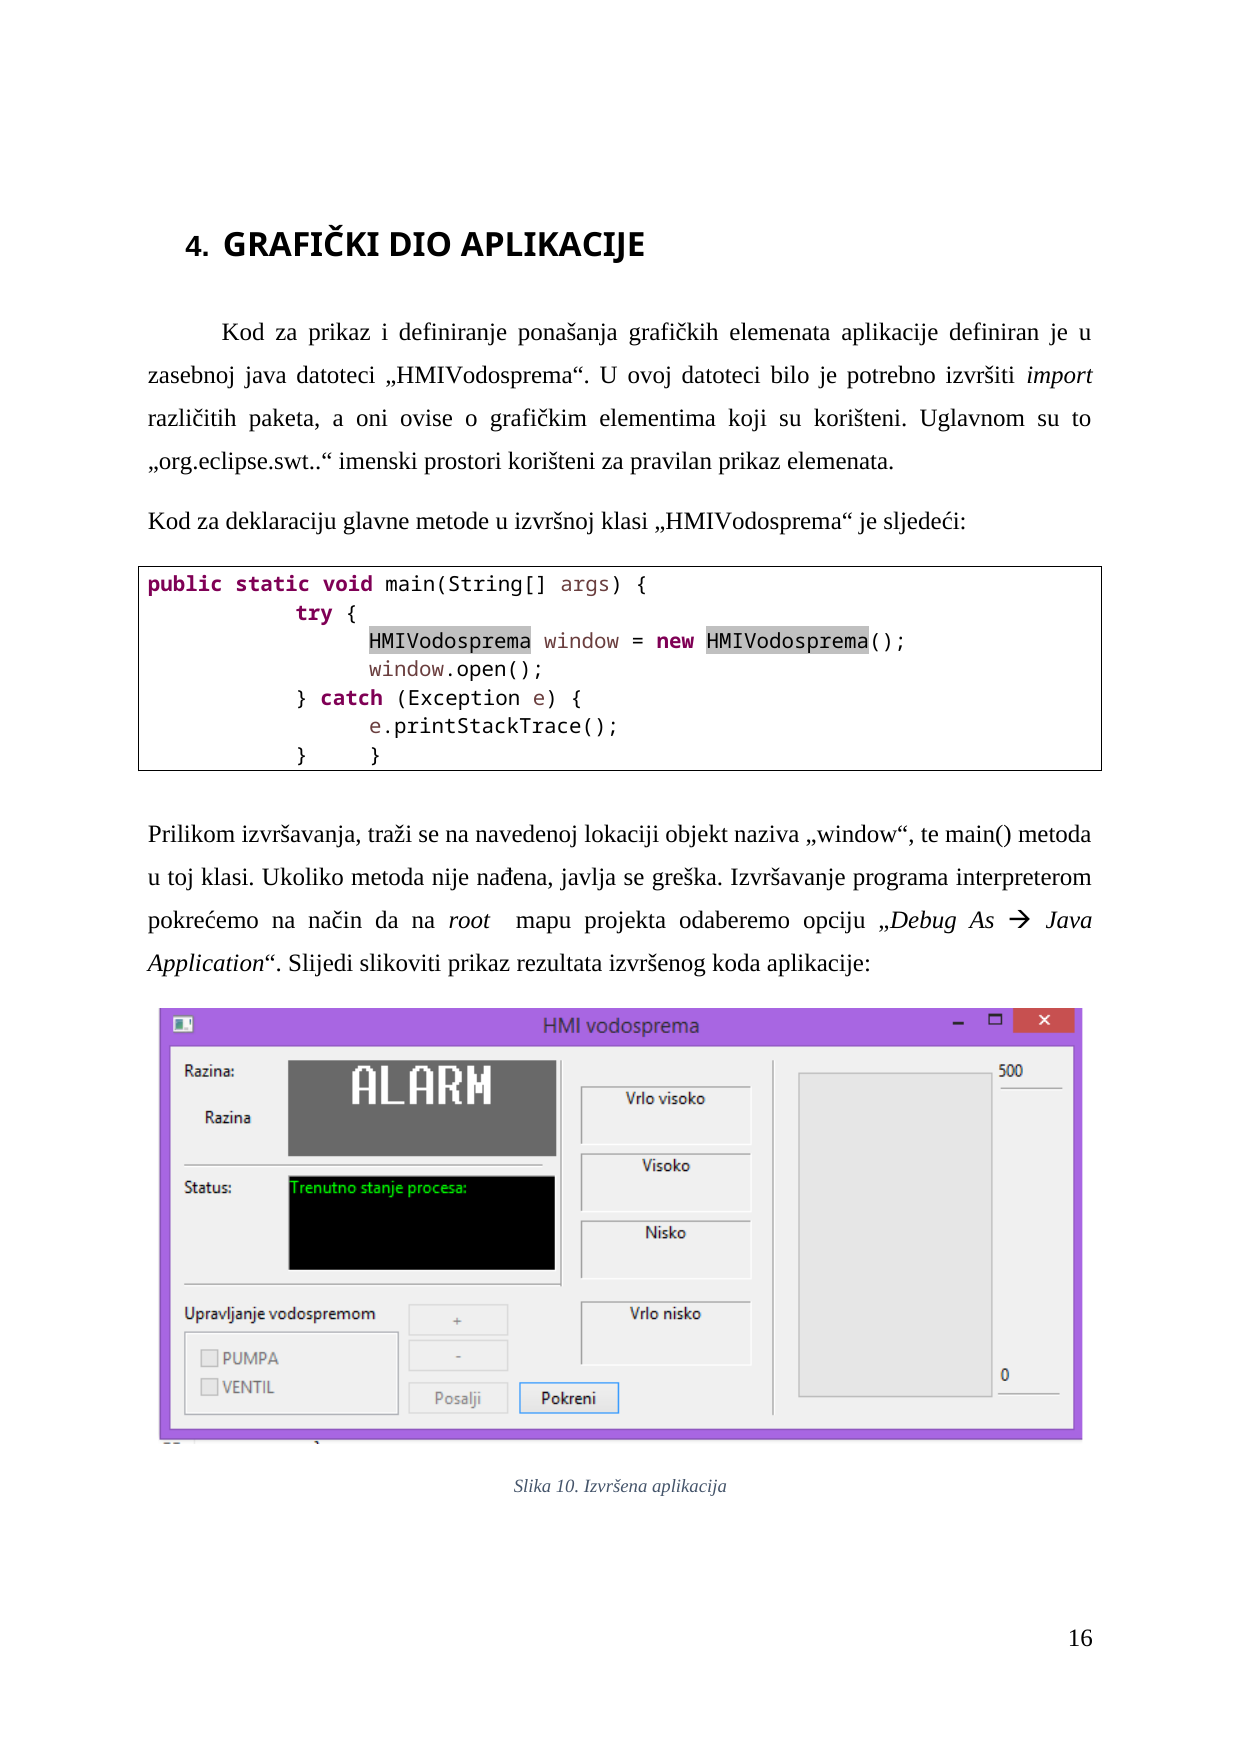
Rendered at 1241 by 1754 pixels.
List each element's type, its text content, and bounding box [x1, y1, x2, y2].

picture [157, 1008, 1083, 1444]
text Kod za prikaz i definiranje ponašanja grafičkih elemenata aplikacije definiran je u zasebnoj java datoteci „HMIVodosprema“. U ovoj datoteci bilo je potrebno izvršiti import različitih paketa, a oni ovise o grafičkim elementima koji su korišteni. Uglavnom su to „org.eclipse.swt..“ imenski prostori korišteni za pravilan prikaz elemenata. [148, 317, 1093, 475]
text } catch (Exception e) { [148, 683, 1093, 711]
text Slika 10. Izvršena aplikacija [148, 1474, 1093, 1496]
text Kod za deklaraciju glavne metode u izvršnoj klasi „HMIVodosprema“ je sljedeći: [148, 506, 1093, 535]
text window.open(); [148, 654, 1093, 683]
text try { [148, 598, 1093, 626]
text e.printStackTrace(); [148, 711, 1093, 737]
text Prilikom izvršavanja, traži se na navedenoj lokaciji objekt naziva „window“, te main() metoda u toj klasi. Ukoliko metoda nije nađena, javlja se greška. Izvršavanje programa interpreterom pokrećemo na način da na root mapu projekta odaberemo opciju „Debug As  Java Application“. Slijedi slikoviti prikaz rezultata izvršenog koda aplikacije: [148, 819, 1093, 977]
text HMIVodosprema window = new HMIVodosprema(); [148, 626, 1093, 654]
text public static void main(String[] args) { [139, 567, 1101, 598]
text } } [139, 737, 1101, 770]
subtitle GRAFIČKI DIO APLIKACIJE [185, 221, 1093, 267]
